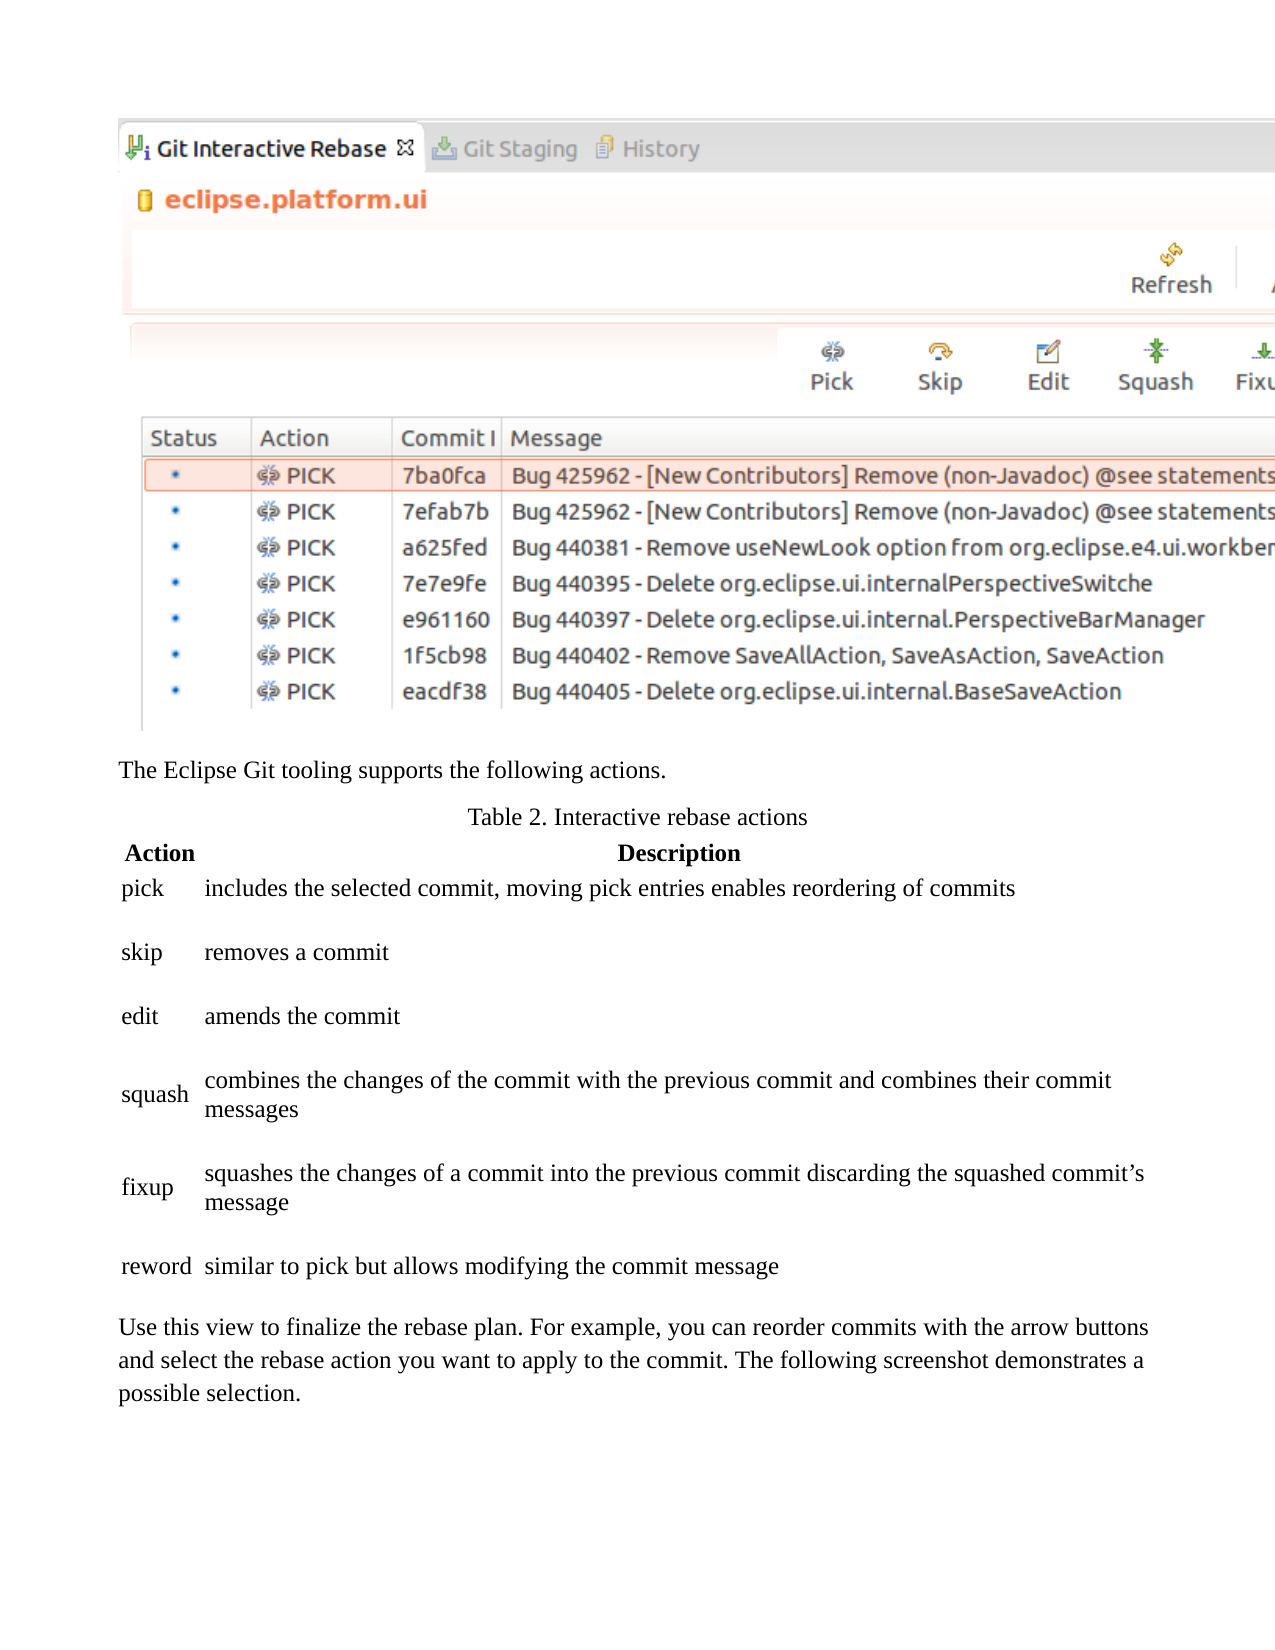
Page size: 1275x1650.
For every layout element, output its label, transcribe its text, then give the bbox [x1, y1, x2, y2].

table_cell skip [118, 934, 201, 998]
table_cell pick [118, 870, 201, 934]
table_cell squash [118, 1062, 201, 1155]
table_cell edit [118, 998, 201, 1062]
table_cell removes a commit [201, 934, 1157, 998]
table_cell reword [118, 1248, 201, 1312]
text The Eclipse Git tooling supports the following actions. [118, 755, 1157, 784]
table_cell amends the commit [201, 998, 1157, 1062]
table_cell squashes the changes of a commit into the previous commit discarding the squashed commit’s message [201, 1155, 1157, 1248]
picture [118, 118, 1275, 731]
table_cell fixup [118, 1155, 201, 1248]
text Use this view to finalize the rebase plan. For example, you can reorder commits with the arrow buttons and select the rebase action you want to apply to the commit. The following screenshot demonstrates a possible selection. [118, 1312, 1157, 1407]
table_cell includes the selected commit, moving pick entries enables reordering of commits [201, 870, 1157, 934]
table_cell combines the changes of the commit with the previous commit and combines their commit messages [201, 1062, 1157, 1155]
table_header Action [118, 836, 201, 870]
table_cell similar to pick but allows modifying the commit message [201, 1248, 1157, 1312]
text Table 2. Interactive rebase actions [118, 802, 1157, 831]
table_header Description [201, 836, 1157, 870]
